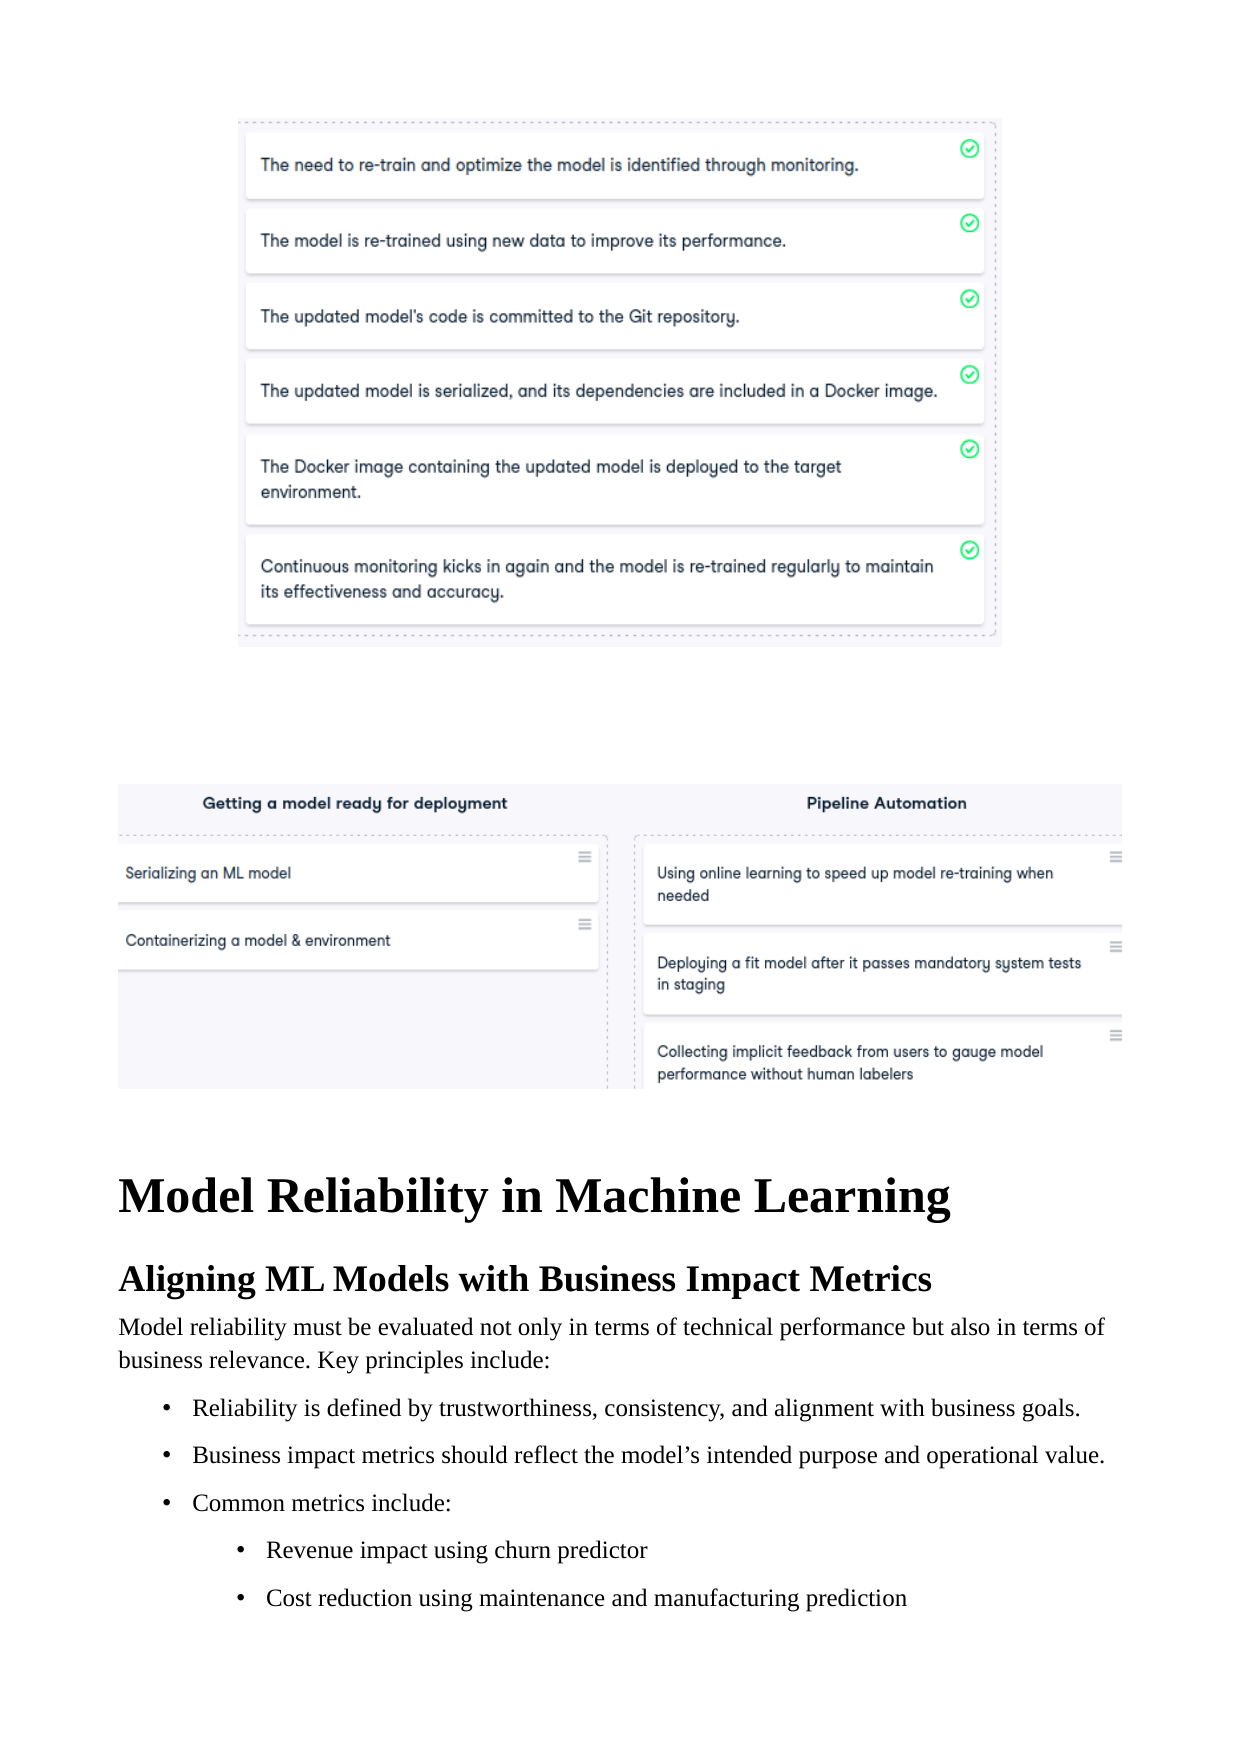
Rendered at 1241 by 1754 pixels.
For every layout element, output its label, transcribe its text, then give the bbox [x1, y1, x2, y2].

subtitle Aligning ML Models with Business Impact Metrics [118, 1257, 1122, 1300]
list Revenue impact using churn predictor [236, 1536, 1122, 1564]
list Business impact metrics should reflect the model’s intended purpose and operational value. [162, 1440, 1122, 1469]
list Reliability is defined by trustworthiness, consistency, and alignment with business goals. [162, 1393, 1122, 1422]
picture [238, 118, 1003, 647]
picture [118, 784, 1123, 1089]
list Common metrics include: [162, 1488, 1122, 1517]
text Model reliability must be evaluated not only in terms of technical performance but also in terms of business relevance. Key principles include: [118, 1312, 1122, 1374]
subtitle Model Reliability in Machine Learning [118, 1166, 1122, 1223]
list Cost reduction using maintenance and manufacturing prediction [236, 1583, 1122, 1612]
